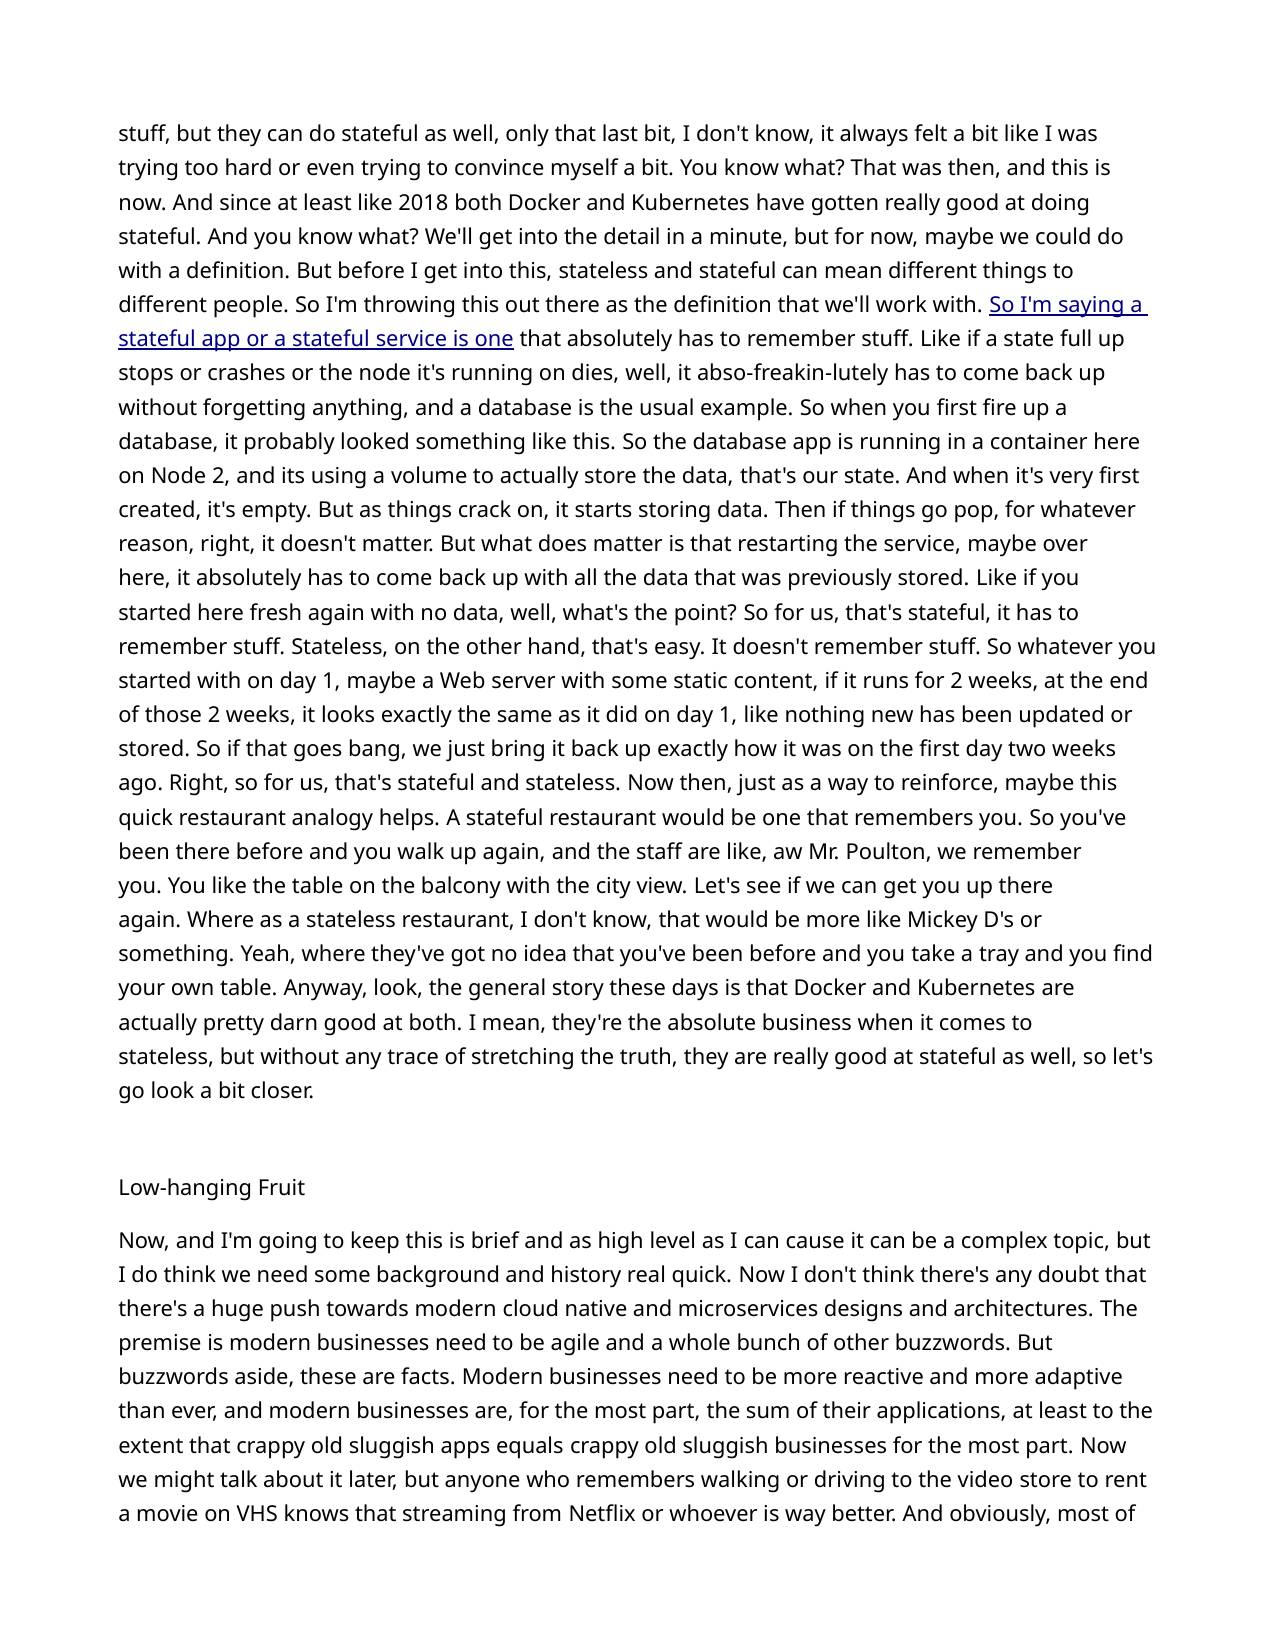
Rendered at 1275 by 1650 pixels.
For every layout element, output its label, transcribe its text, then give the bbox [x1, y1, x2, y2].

text stuff, but they can do stateful as well, only that last bit, I don't know, it always felt a bit like I was trying too hard or even trying to convince myself a bit. You know what? That was then, and this is now. And since at least like 2018 both Docker and Kubernetes have gotten really good at doing stateful. And you know what? We'll get into the detail in a minute, but for now, maybe we could do with a definition. But before I get into this, stateless and stateful can mean different things to different people. So I'm throwing this out there as the definition that we'll work with. So I'm saying a stateful app or a stateful service is one that absolutely has to remember stuff. Like if a state full up stops or crashes or the node it's running on dies, well, it abso‑freakin‑lutely has to come back up without forgetting anything, and a database is the usual example. So when you first fire up a database, it probably looked something like this. So the database app is running in a container here on Node 2, and its using a volume to actually store the data, that's our state. And when it's very first created, it's empty. But as things crack on, it starts storing data. Then if things go pop, for whatever reason, right, it doesn't matter. But what does matter is that restarting the service, maybe over here, it absolutely has to come back up with all the data that was previously stored. Like if you started here fresh again with no data, well, what's the point? So for us, that's stateful, it has to remember stuff. Stateless, on the other hand, that's easy. It doesn't remember stuff. So whatever you started with on day 1, maybe a Web server with some static content, if it runs for 2 weeks, at the end of those 2 weeks, it looks exactly the same as it did on day 1, like nothing new has been updated or stored. So if that goes bang, we just bring it back up exactly how it was on the first day two weeks ago. Right, so for us, that's stateful and stateless. Now then, just as a way to reinforce, maybe this quick restaurant analogy helps. A stateful restaurant would be one that remembers you. So you've been there before and you walk up again, and the staff are like, aw Mr. Poulton, we remember you. You like the table on the balcony with the city view. Let's see if we can get you up there again. Where as a stateless restaurant, I don't know, that would be more like Mickey D's or something. Yeah, where they've got no idea that you've been before and you take a tray and you find your own table. Anyway, look, the general story these days is that Docker and Kubernetes are actually pretty darn good at both. I mean, they're the absolute business when it comes to stateless, but without any trace of stretching the truth, they are really good at stateful as well, so let's go look a bit closer. [118, 118, 1157, 1104]
subtitle Low-hanging Fruit [118, 1171, 1157, 1201]
text Now, and I'm going to keep this is brief and as high level as I can cause it can be a complex topic, but I do think we need some background and history real quick. Now I don't think there's any doubt that there's a huge push towards modern cloud native and microservices designs and architectures. The premise is modern businesses need to be agile and a whole bunch of other buzzwords. But buzzwords aside, these are facts. Modern businesses need to be more reactive and more adaptive than ever, and modern businesses are, for the most part, the sum of their applications, at least to the extent that crappy old sluggish apps equals crappy old sluggish businesses for the most part. Now we might talk about it later, but anyone who remembers walking or driving to the video store to rent a movie on VHS knows that streaming from Netflix or whoever is way better. And obviously, most of [118, 1225, 1157, 1528]
